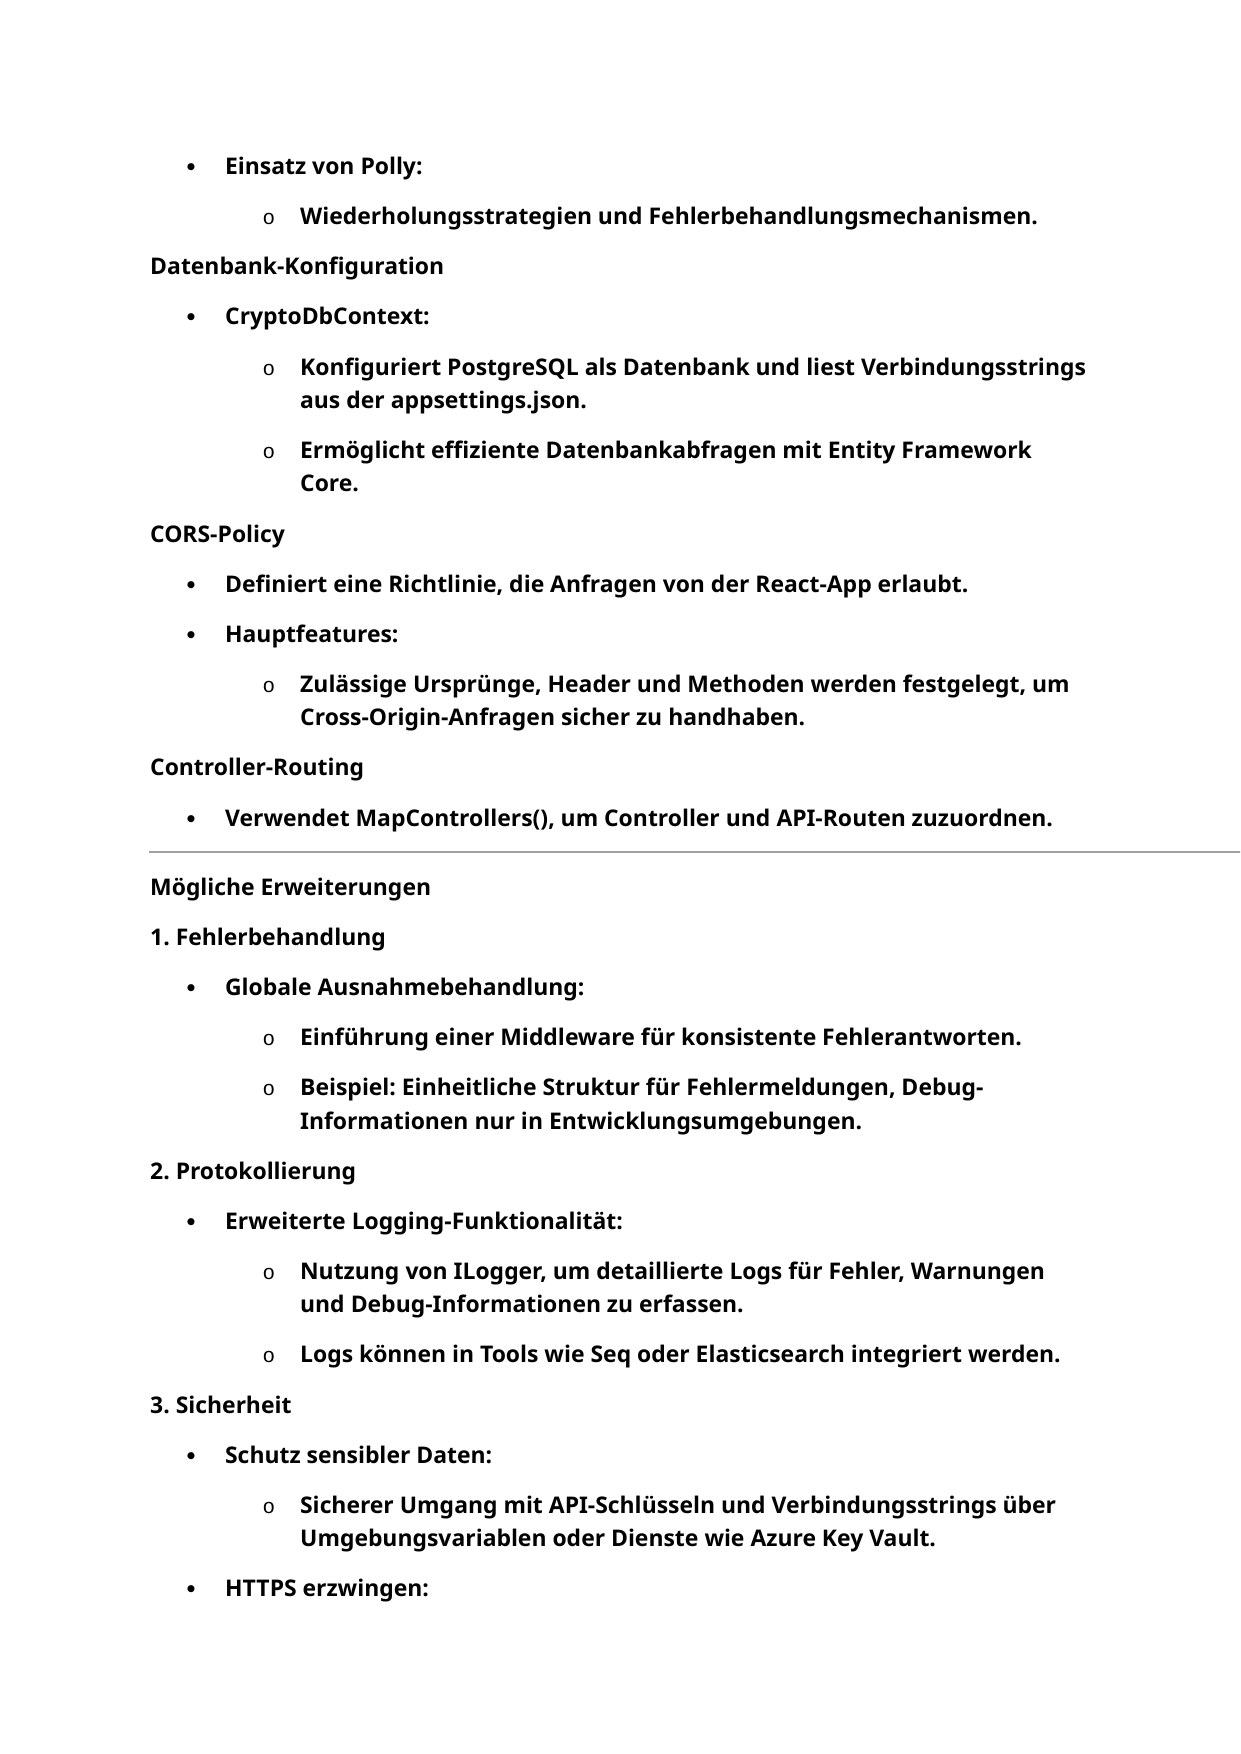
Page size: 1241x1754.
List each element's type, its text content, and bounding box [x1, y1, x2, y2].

list Konfiguriert PostgreSQL als Datenbank und liest Verbindungsstrings aus der appsettings.json. [262, 350, 1090, 415]
list HTTPS erzwingen: [187, 1572, 1090, 1603]
list Erweiterte Logging-Funktionalität: [187, 1205, 1090, 1236]
text Datenbank-Konfiguration [150, 250, 1090, 281]
text 3. Sicherheit [150, 1388, 1090, 1420]
list Ermöglicht effiziente Datenbankabfragen mit Entity Framework Core. [262, 434, 1090, 499]
list Beispiel: Einheitliche Struktur für Fehlermeldungen, Debug-Informationen nur in Entwicklungsumgebungen. [262, 1071, 1090, 1136]
list CryptoDbContext: [187, 300, 1090, 332]
list Verwendet MapControllers(), um Controller und API-Routen zuzuordnen. [187, 801, 1090, 833]
list Hauptfeatures: [187, 618, 1090, 649]
text CORS-Policy [150, 517, 1090, 549]
text 1. Fehlerbehandlung [150, 921, 1090, 952]
text 2. Protokollierung [150, 1155, 1090, 1186]
text Mögliche Erweiterungen [150, 871, 1090, 902]
list Einführung einer Middleware für konsistente Fehlerantworten. [262, 1021, 1090, 1052]
text Controller-Routing [150, 751, 1090, 783]
list Definiert eine Richtlinie, die Anfragen von der React-App erlaubt. [187, 568, 1090, 599]
list Schutz sensibler Daten: [187, 1439, 1090, 1470]
list Logs können in Tools wie Seq oder Elasticsearch integriert werden. [262, 1338, 1090, 1370]
list Sicherer Umgang mit API-Schlüsseln und Verbindungsstrings über Umgebungsvariablen oder Dienste wie Azure Key Vault. [262, 1489, 1090, 1553]
list Nutzung von ILogger, um detaillierte Logs für Fehler, Warnungen und Debug-Informationen zu erfassen. [262, 1255, 1090, 1319]
list Einsatz von Polly: [187, 150, 1090, 181]
list Wiederholungsstrategien und Fehlerbehandlungsmechanismen. [262, 200, 1090, 231]
list Zulässige Ursprünge, Header und Methoden werden festgelegt, um Cross-Origin-Anfragen sicher zu handhaben. [262, 668, 1090, 732]
list Globale Ausnahmebehandlung: [187, 971, 1090, 1002]
